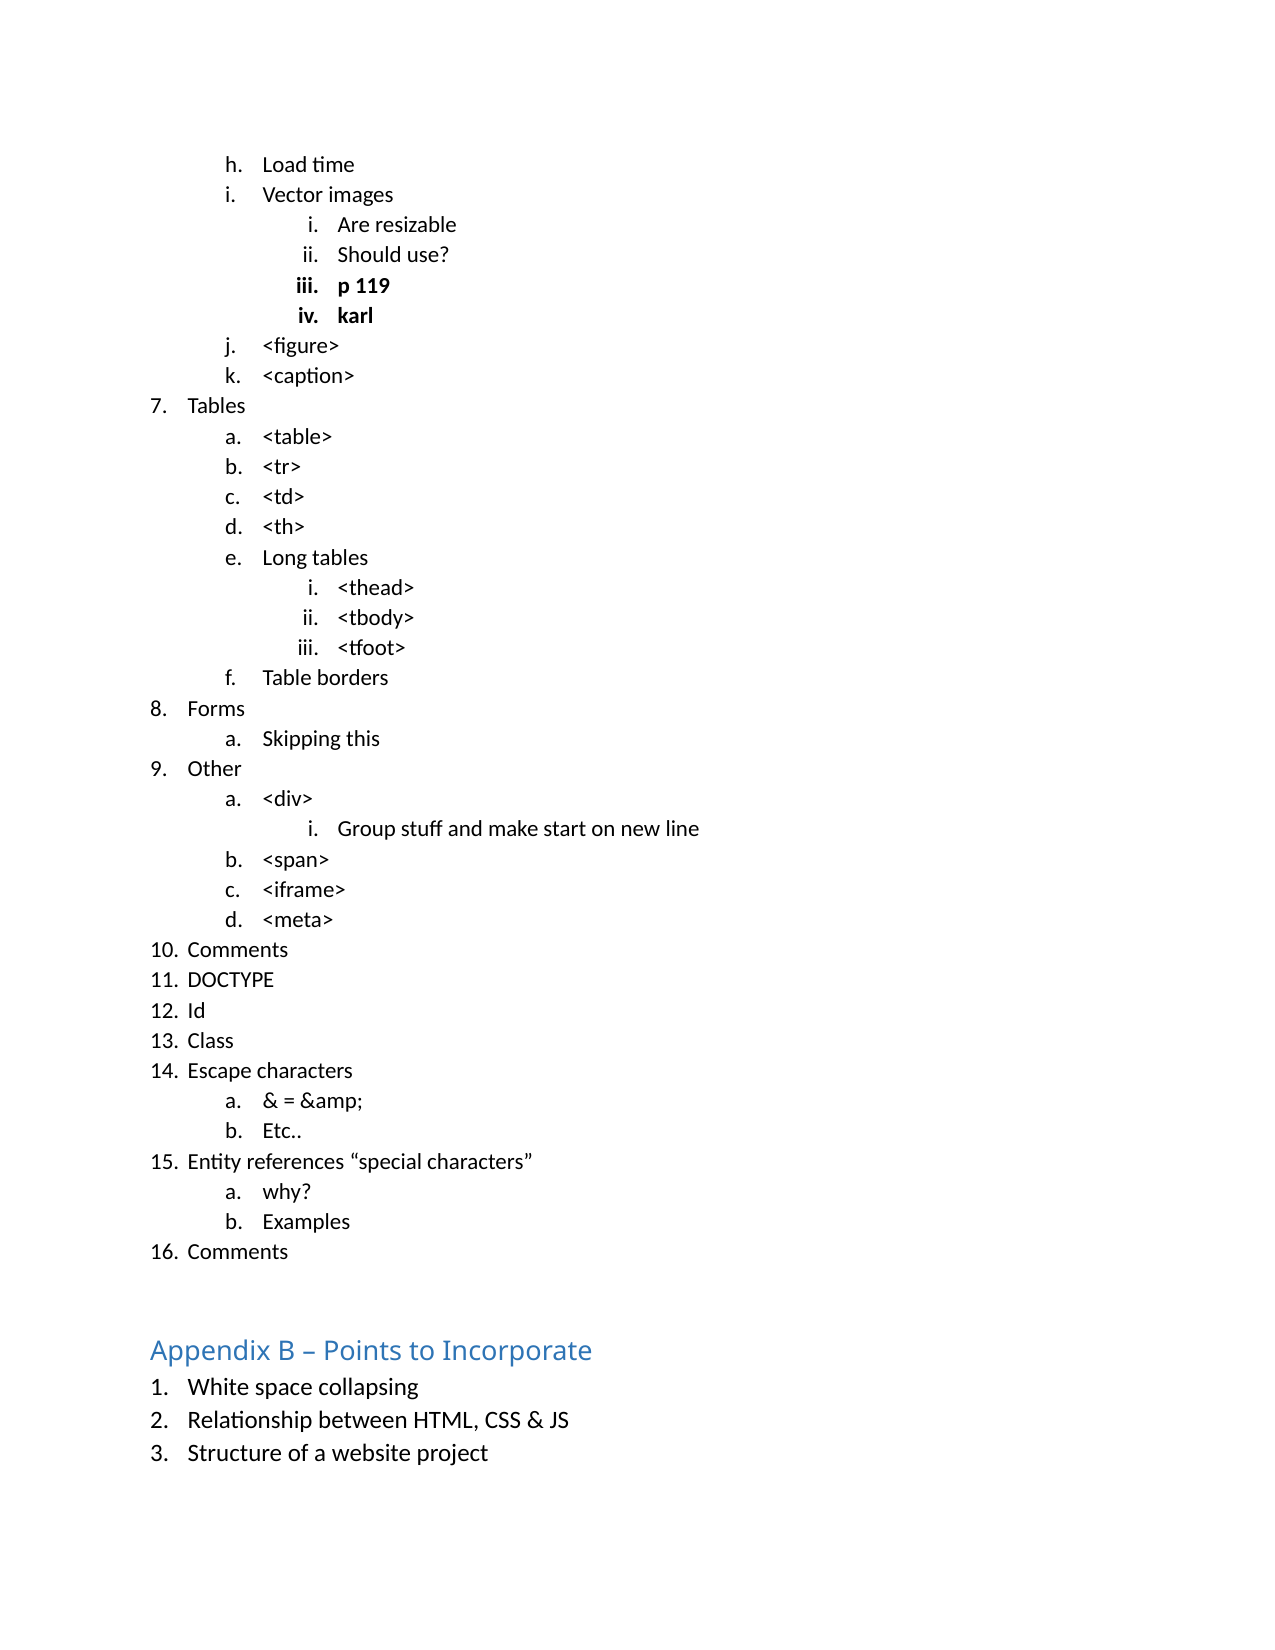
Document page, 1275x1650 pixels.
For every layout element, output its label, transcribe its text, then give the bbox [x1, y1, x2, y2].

list Id [150, 996, 1125, 1024]
list Entity references “special characters” [150, 1147, 1125, 1175]
list <tr> [225, 452, 1125, 480]
list Comments [150, 1237, 1125, 1266]
list <tfoot> [319, 633, 1125, 661]
list Escape characters [150, 1056, 1125, 1084]
list Examples [225, 1207, 1125, 1235]
list Should use? [319, 241, 1125, 269]
list <span> [225, 845, 1125, 873]
list Structure of a website project [150, 1437, 1125, 1467]
list <thead> [319, 573, 1125, 601]
list Etc.. [225, 1117, 1125, 1145]
list <iframe> [225, 875, 1125, 903]
list Relationship between HTML, CSS & JS [150, 1404, 1125, 1434]
list why? [225, 1177, 1125, 1205]
list Table borders [225, 663, 1125, 692]
list karl [319, 301, 1125, 329]
list Comments [150, 935, 1125, 963]
list <th> [225, 512, 1125, 541]
list Forms [150, 694, 1125, 722]
list p 119 [319, 271, 1125, 299]
list <table> [225, 422, 1125, 450]
list Tables [150, 392, 1125, 420]
list <meta> [225, 905, 1125, 933]
list Group stuff and make start on new line [319, 814, 1125, 843]
list <td> [225, 482, 1125, 510]
list Skipping this [225, 724, 1125, 752]
list <div> [225, 784, 1125, 812]
list Long tables [225, 543, 1125, 571]
subtitle Appendix B – Points to Incorporate [150, 1331, 1125, 1368]
list & = &amp; [225, 1086, 1125, 1114]
list <caption> [225, 361, 1125, 389]
list DOCTYPE [150, 966, 1125, 994]
list Load time [225, 150, 1125, 178]
list Class [150, 1026, 1125, 1054]
list Vector images [225, 180, 1125, 208]
list <figure> [225, 331, 1125, 359]
list <tbody> [319, 603, 1125, 631]
list Other [150, 754, 1125, 782]
list Are resizable [319, 210, 1125, 238]
list White space collapsing [150, 1371, 1125, 1402]
